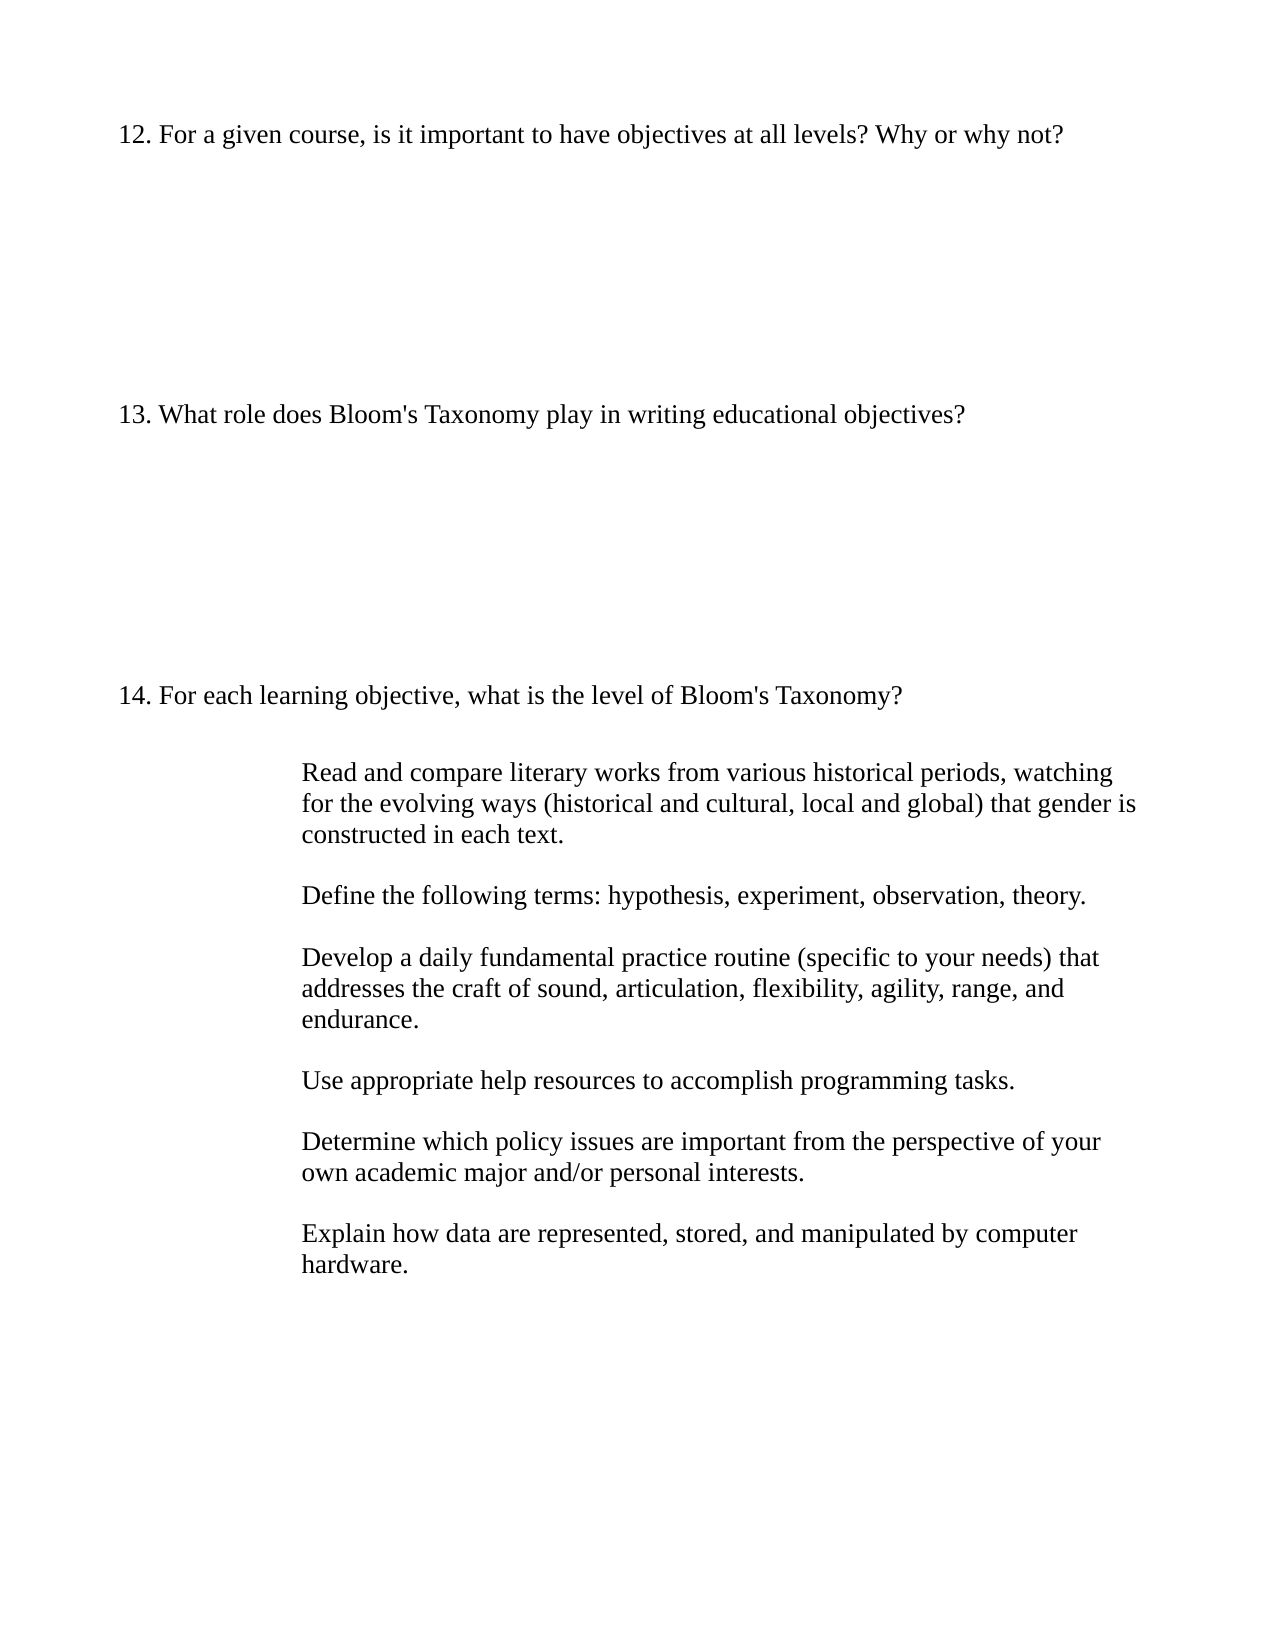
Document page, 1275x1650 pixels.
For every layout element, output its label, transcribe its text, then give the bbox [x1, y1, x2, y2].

text 13. What role does Bloom's Taxonomy play in writing educational objectives? [118, 398, 1157, 429]
table_cell Explain how data are represented, stored, and manipulated by computer hardware. [286, 1203, 1157, 1295]
table_cell [118, 1203, 286, 1295]
table_cell Use appropriate help resources to accomplish programming tasks. [286, 1049, 1157, 1110]
table_cell [118, 865, 286, 926]
table_cell [118, 926, 286, 1049]
table_header Read and compare literary works from various historical periods, watching for the evolving ways (historical and cultural, local and global) that gender is constructed in each text. [286, 741, 1157, 864]
text 12. For a given course, is it important to have objectives at all levels? Why or why not? [118, 118, 1157, 149]
table_cell [118, 1110, 286, 1202]
table_cell Determine which policy issues are important from the perspective of your own academic major and/or personal interests. [286, 1110, 1157, 1202]
table_header [118, 741, 286, 864]
table_cell Define the following terms: hypothesis, experiment, observation, theory. [286, 865, 1157, 926]
table_cell Develop a daily fundamental practice routine (specific to your needs) that addresses the craft of sound, articulation, flexibility, agility, range, and endurance. [286, 926, 1157, 1049]
text 14. For each learning objective, what is the level of Bloom's Taxonomy? [118, 679, 1157, 710]
table_cell [118, 1049, 286, 1110]
